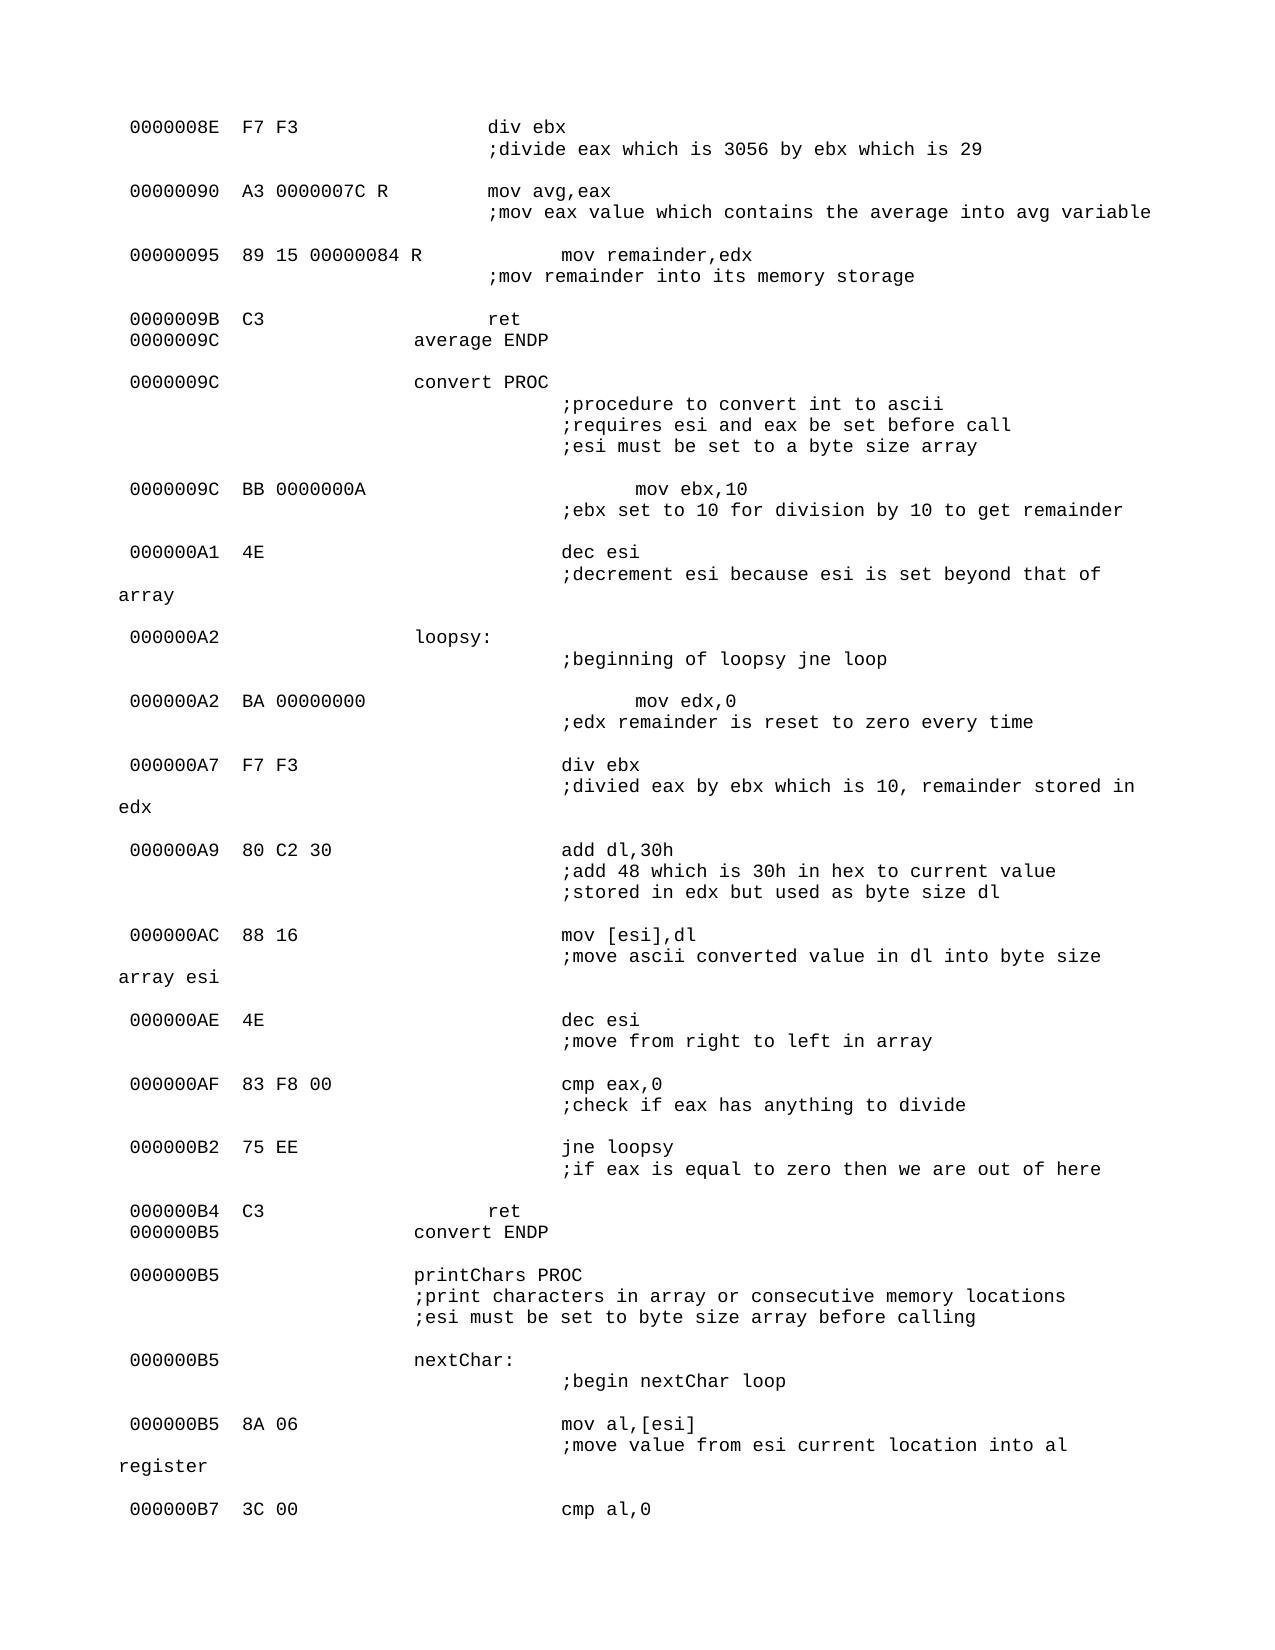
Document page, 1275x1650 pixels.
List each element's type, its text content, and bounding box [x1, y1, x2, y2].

text 00000095 89 15 00000084 R mov remainder,edx [118, 246, 1157, 267]
text ;beginning of loopsy jne loop [118, 649, 1157, 671]
text ;print characters in array or consecutive memory locations [118, 1287, 1157, 1308]
text 000000B5 8A 06 mov al,[esi] [118, 1414, 1157, 1436]
text ;ebx set to 10 for division by 10 to get remainder [118, 501, 1157, 522]
text 000000A9 80 C2 30 add dl,30h [118, 841, 1157, 862]
text ;procedure to convert int to ascii [118, 394, 1157, 416]
text 000000B5 convert ENDP [118, 1223, 1157, 1244]
text ;move from right to left in array [118, 1032, 1157, 1053]
text 000000B2 75 EE jne loopsy [118, 1138, 1157, 1159]
text 000000A1 4E dec esi [118, 543, 1157, 564]
text 000000B7 3C 00 cmp al,0 [118, 1499, 1157, 1521]
text ;decrement esi because esi is set beyond that of array [118, 564, 1157, 607]
text 000000A2 loopsy: [118, 628, 1157, 649]
text 0000009C convert PROC [118, 373, 1157, 394]
text 000000AC 88 16 mov [esi],dl [118, 926, 1157, 947]
text ;begin nextChar loop [118, 1372, 1157, 1393]
text ;divied eax by ebx which is 10, remainder stored in edx [118, 777, 1157, 819]
text ;add 48 which is 30h in hex to current value [118, 862, 1157, 883]
text ;mov eax value which contains the average into avg variable [118, 203, 1157, 224]
text ;mov remainder into its memory storage [118, 267, 1157, 288]
text ;esi must be set to byte size array before calling [118, 1308, 1157, 1329]
text 000000B5 printChars PROC [118, 1266, 1157, 1287]
text ;divide eax which is 3056 by ebx which is 29 [118, 139, 1157, 161]
text 0000009B C3 ret [118, 309, 1157, 331]
text 000000B4 C3 ret [118, 1202, 1157, 1223]
text ;requires esi and eax be set before call [118, 416, 1157, 437]
text 000000AF 83 F8 00 cmp eax,0 [118, 1074, 1157, 1096]
text 000000B5 nextChar: [118, 1351, 1157, 1372]
text 000000AE 4E dec esi [118, 1011, 1157, 1032]
text 0000009C BB 0000000A mov ebx,10 [118, 479, 1157, 501]
text 00000090 A3 0000007C R mov avg,eax [118, 182, 1157, 203]
text 000000A7 F7 F3 div ebx [118, 756, 1157, 777]
text 0000009C average ENDP [118, 331, 1157, 352]
text ;stored in edx but used as byte size dl [118, 883, 1157, 904]
text ;if eax is equal to zero then we are out of here [118, 1159, 1157, 1181]
text 0000008E F7 F3 div ebx [118, 118, 1157, 139]
text ;check if eax has anything to divide [118, 1096, 1157, 1117]
text ;edx remainder is reset to zero every time [118, 713, 1157, 734]
text ;esi must be set to a byte size array [118, 437, 1157, 458]
text 000000A2 BA 00000000 mov edx,0 [118, 692, 1157, 713]
text ;move value from esi current location into al register [118, 1436, 1157, 1478]
text ;move ascii converted value in dl into byte size array esi [118, 947, 1157, 989]
